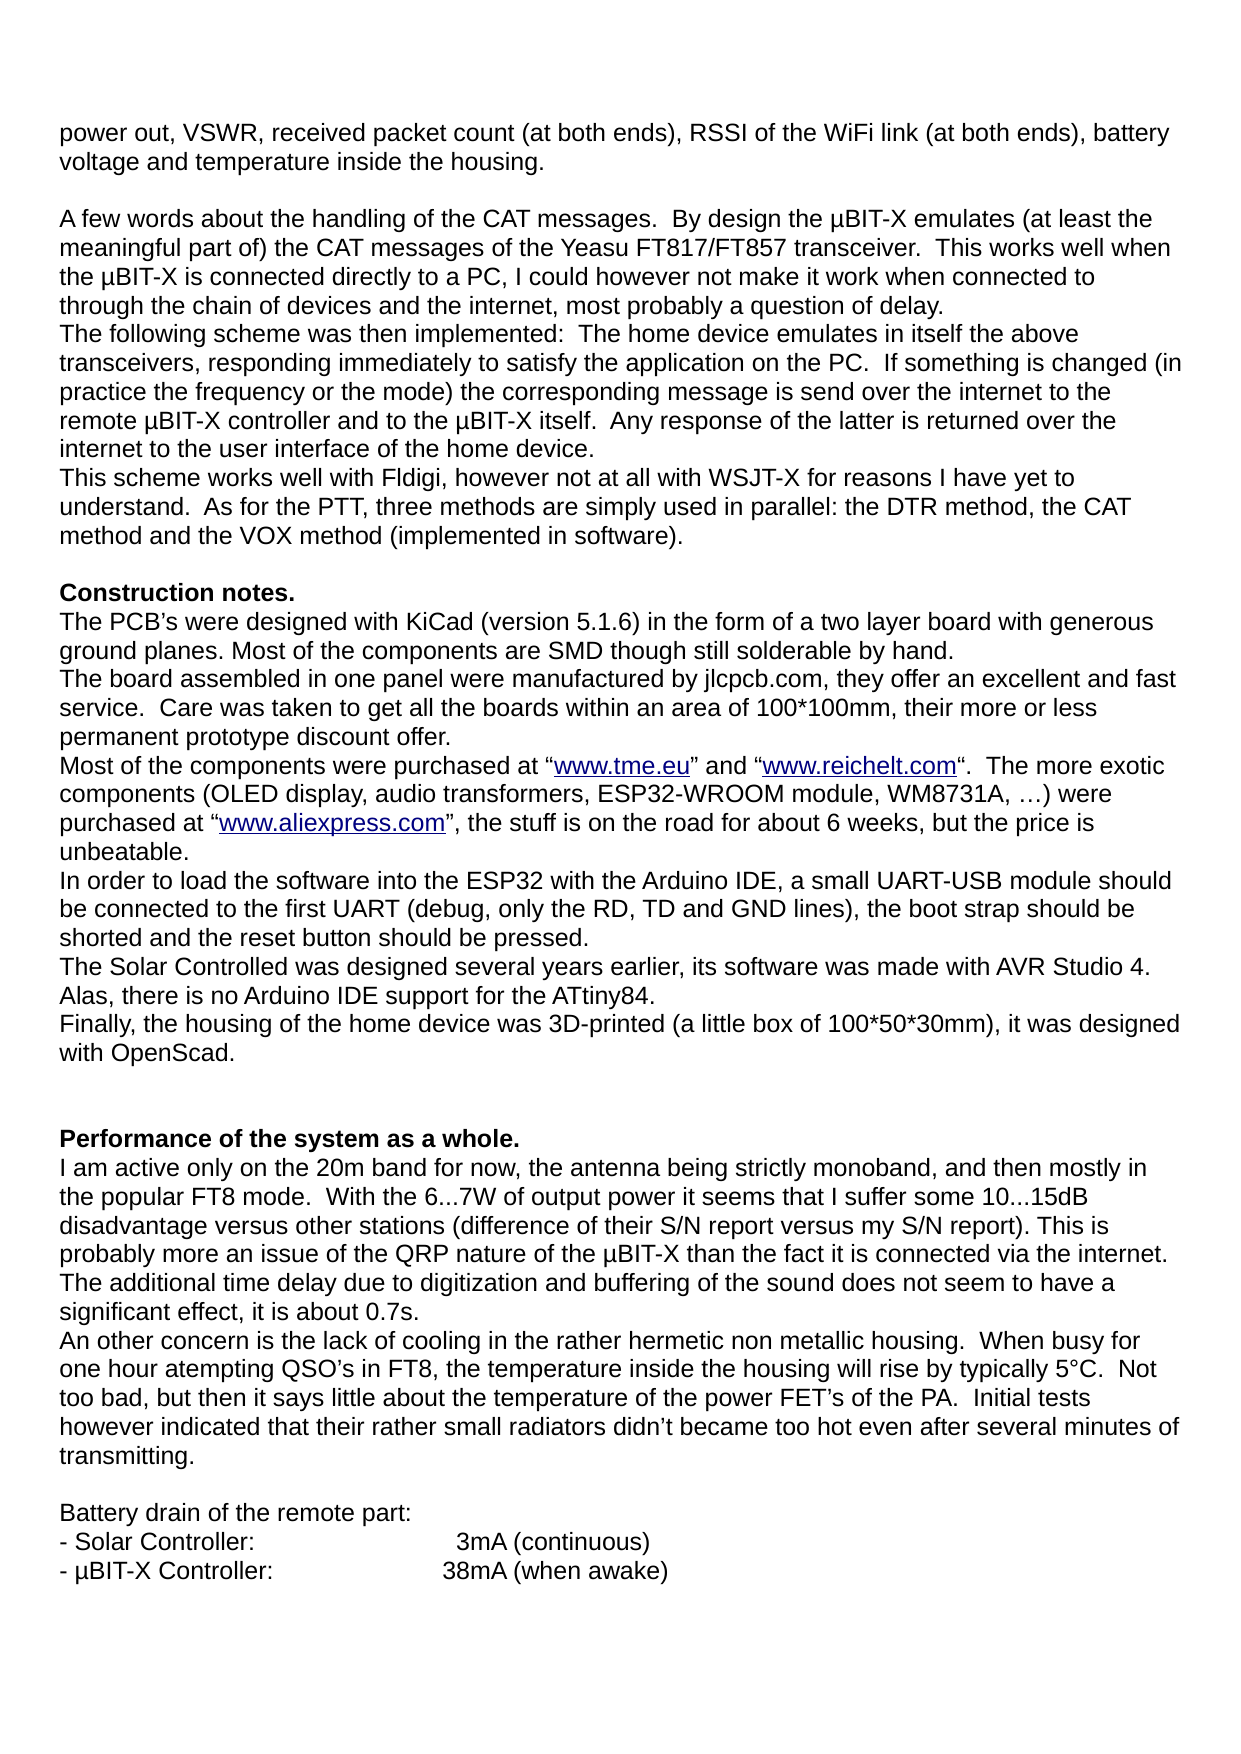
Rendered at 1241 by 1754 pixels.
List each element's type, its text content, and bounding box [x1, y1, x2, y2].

text I am active only on the 20m band for now, the antenna being strictly monoband, and then mostly in the popular FT8 mode. With the 6...7W of output power it seems that I suffer some 10...15dB disadvantage versus other stations (difference of their S/N report versus my S/N report). This is probably more an issue of the QRP nature of the µBIT-X than the fact it is connected via the internet. The additional time delay due to digitization and buffering of the sound does not seem to have a significant effect, it is about 0.7s. [59, 1153, 1187, 1326]
text In order to load the software into the ESP32 with the Arduino IDE, a small UART-USB module should be connected to the first UART (debug, only the RD, TD and GND lines), the boot strap should be shorted and the reset button should be pressed. The Solar Controlled was designed several years earlier, its software was made with AVR Studio 4. Alas, there is no Arduino IDE support for the ATtiny84. Finally, the housing of the home device was 3D-printed (a little box of 100*50*30mm), it was designed with OpenScad. [59, 866, 1187, 1096]
text power out, VSWR, received packet count (at both ends), RSSI of the WiFi link (at both ends), battery voltage and temperature inside the housing. [59, 118, 1187, 176]
text A few words about the handling of the CAT messages. By design the µBIT-X emulates (at least the meaningful part of) the CAT messages of the Yeasu FT817/FT857 transceiver. This works well when the µBIT-X is connected directly to a PC, I could however not make it work when connected to through the chain of devices and the internet, most probably a question of delay. The following scheme was then implemented: The home device emulates in itself the above transceivers, responding immediately to satisfy the application on the PC. If something is changed (in practice the frequency or the mode) the corresponding message is send over the internet to the remote µBIT-X controller and to the µBIT-X itself. Any response of the latter is returned over the internet to the user interface of the home device. This scheme works well with Fldigi, however not at all with WSJT-X for reasons I have yet to understand. As for the PTT, three methods are simply used in parallel: the DTR method, the CAT method and the VOX method (implemented in software). [59, 204, 1187, 549]
text Battery drain of the remote part: - Solar Controller: 3mA (continuous) - µBIT-X Controller: 38mA (when awake) [59, 1498, 1187, 1584]
text Construction notes. The PCB’s were designed with KiCad (version 5.1.6) in the form of a two layer board with generous ground planes. Most of the components are SMD though still solderable by hand. The board assembled in one panel were manufactured by jlcpcb.com, they offer an excellent and fast service. Care was taken to get all the boards within an area of 100*100mm, their more or less permanent prototype discount offer. Most of the components were purchased at “www.tme.eu” and “www.reichelt.com“. The more exotic components (OLED display, audio transformers, ESP32-WROOM module, WM8731A, …) were purchased at “www.aliexpress.com”, the stuff is on the road for about 6 weeks, but the price is unbeatable. [59, 578, 1187, 866]
text An other concern is the lack of cooling in the rather hermetic non metallic housing. When busy for one hour atempting QSO’s in FT8, the temperature inside the housing will rise by typically 5°C. Not too bad, but then it says little about the temperature of the power FET’s of the PA. Initial tests however indicated that their rather small radiators didn’t became too hot even after several minutes of transmitting. [59, 1326, 1187, 1469]
text Performance of the system as a whole. [59, 1124, 1187, 1153]
